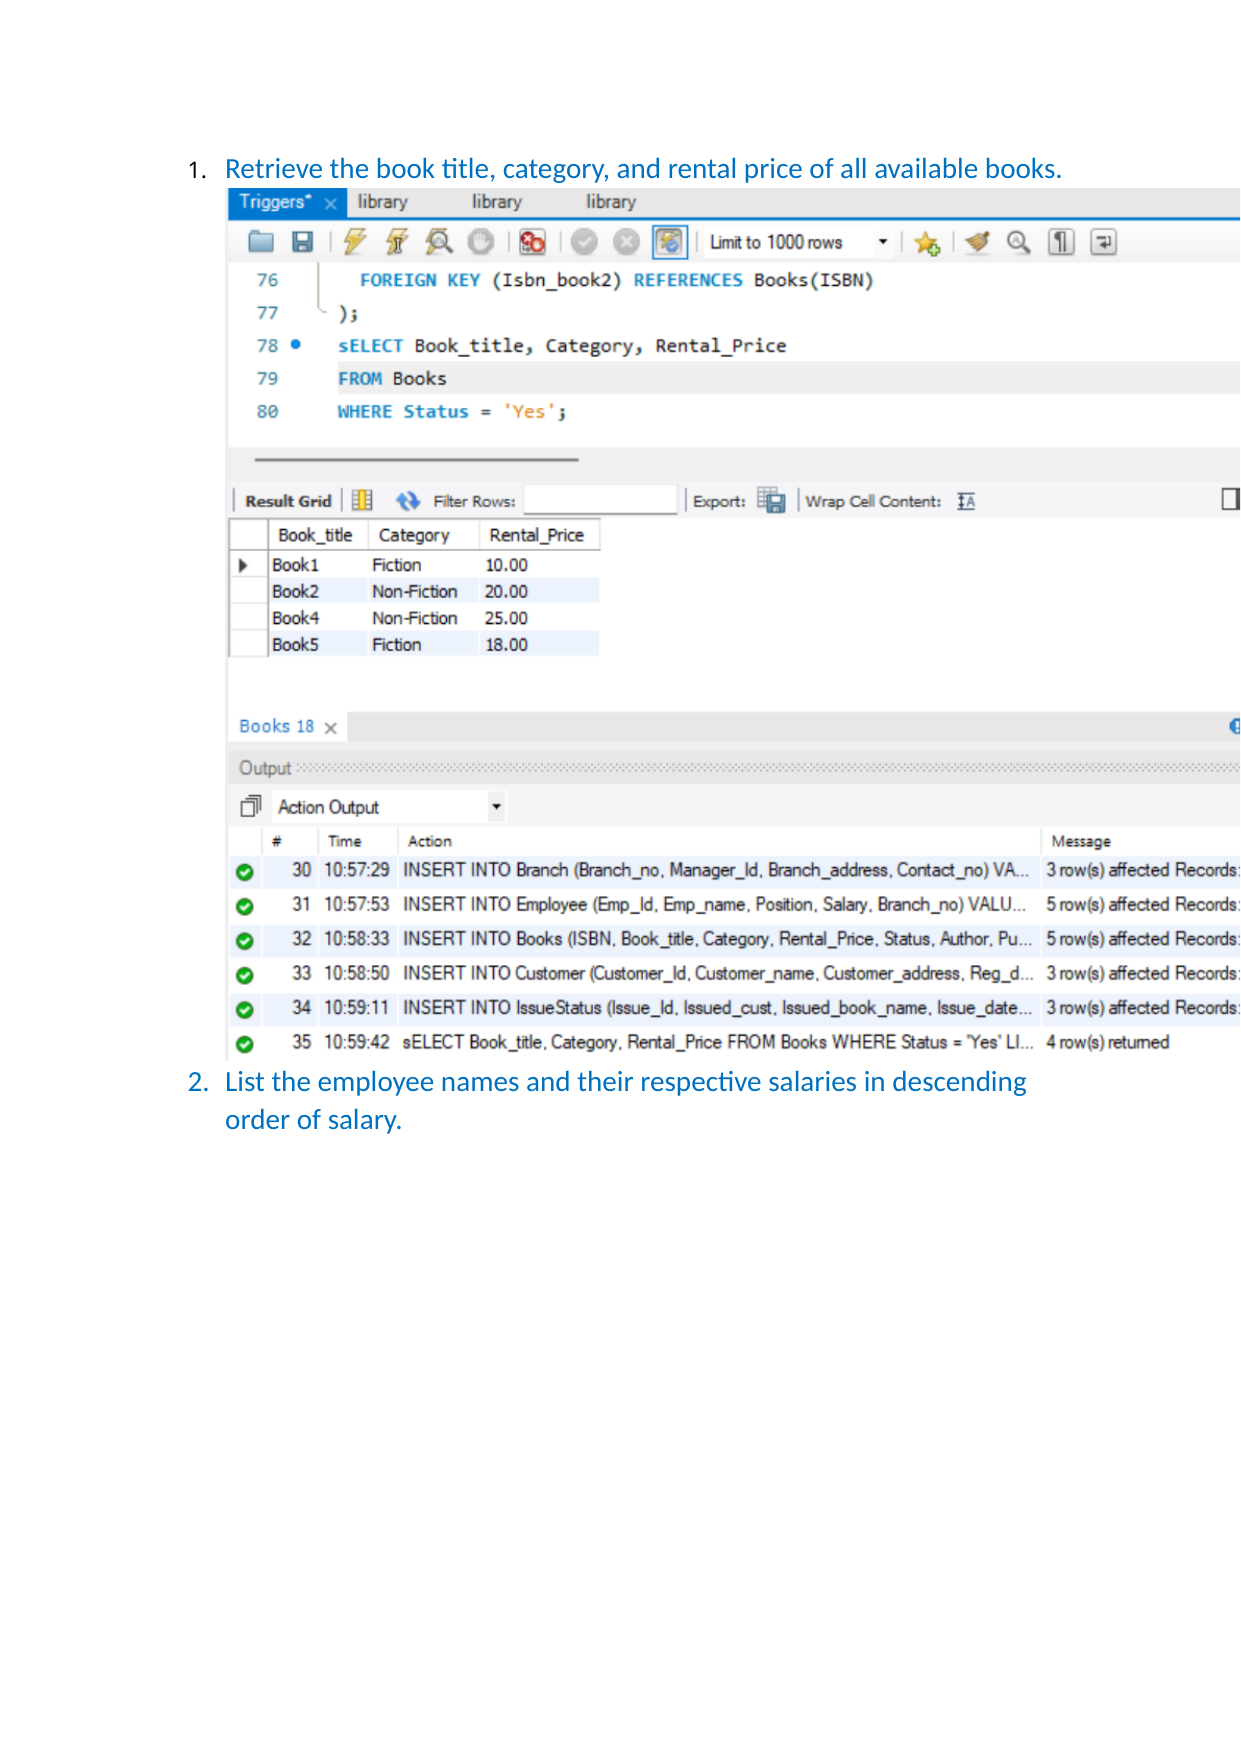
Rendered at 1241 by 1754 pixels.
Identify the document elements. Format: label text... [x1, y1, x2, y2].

list List the employee names and their respective salaries in descending order of salary. [187, 1063, 1090, 1137]
list Retrieve the book title, category, and rental price of all available books. [187, 150, 1090, 1061]
